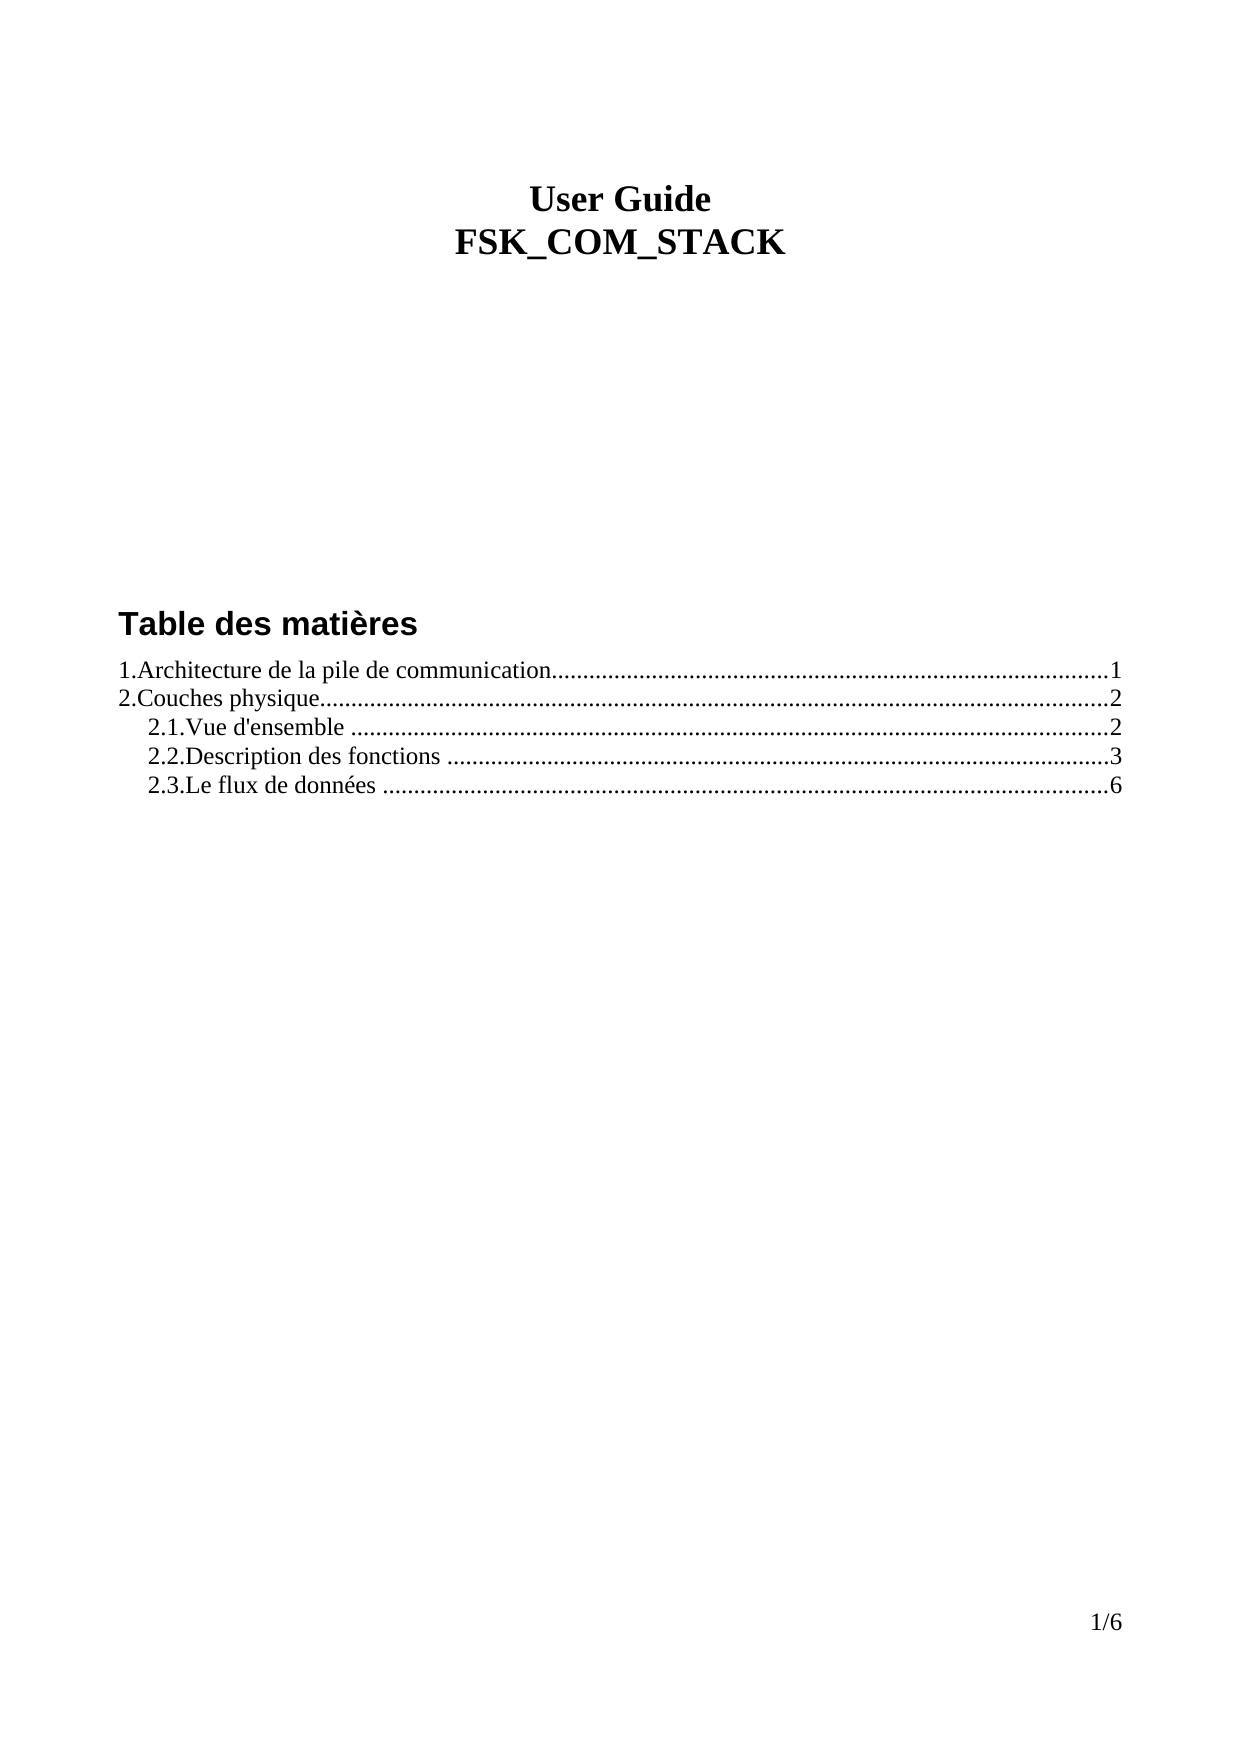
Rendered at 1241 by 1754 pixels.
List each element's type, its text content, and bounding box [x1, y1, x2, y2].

text 2.2.Description des fonctions 3 [148, 741, 1122, 770]
text User Guide [118, 176, 1122, 219]
text FSK_COM_STACK [118, 219, 1122, 263]
text 1.Architecture de la pile de communication 1 [118, 655, 1122, 683]
subtitle Table des matières [118, 604, 1122, 642]
text 2.3.Le flux de données 6 [148, 770, 1122, 798]
text 2.1.Vue d'ensemble 2 [148, 712, 1122, 741]
text 2.Couches physique 2 [118, 683, 1122, 712]
